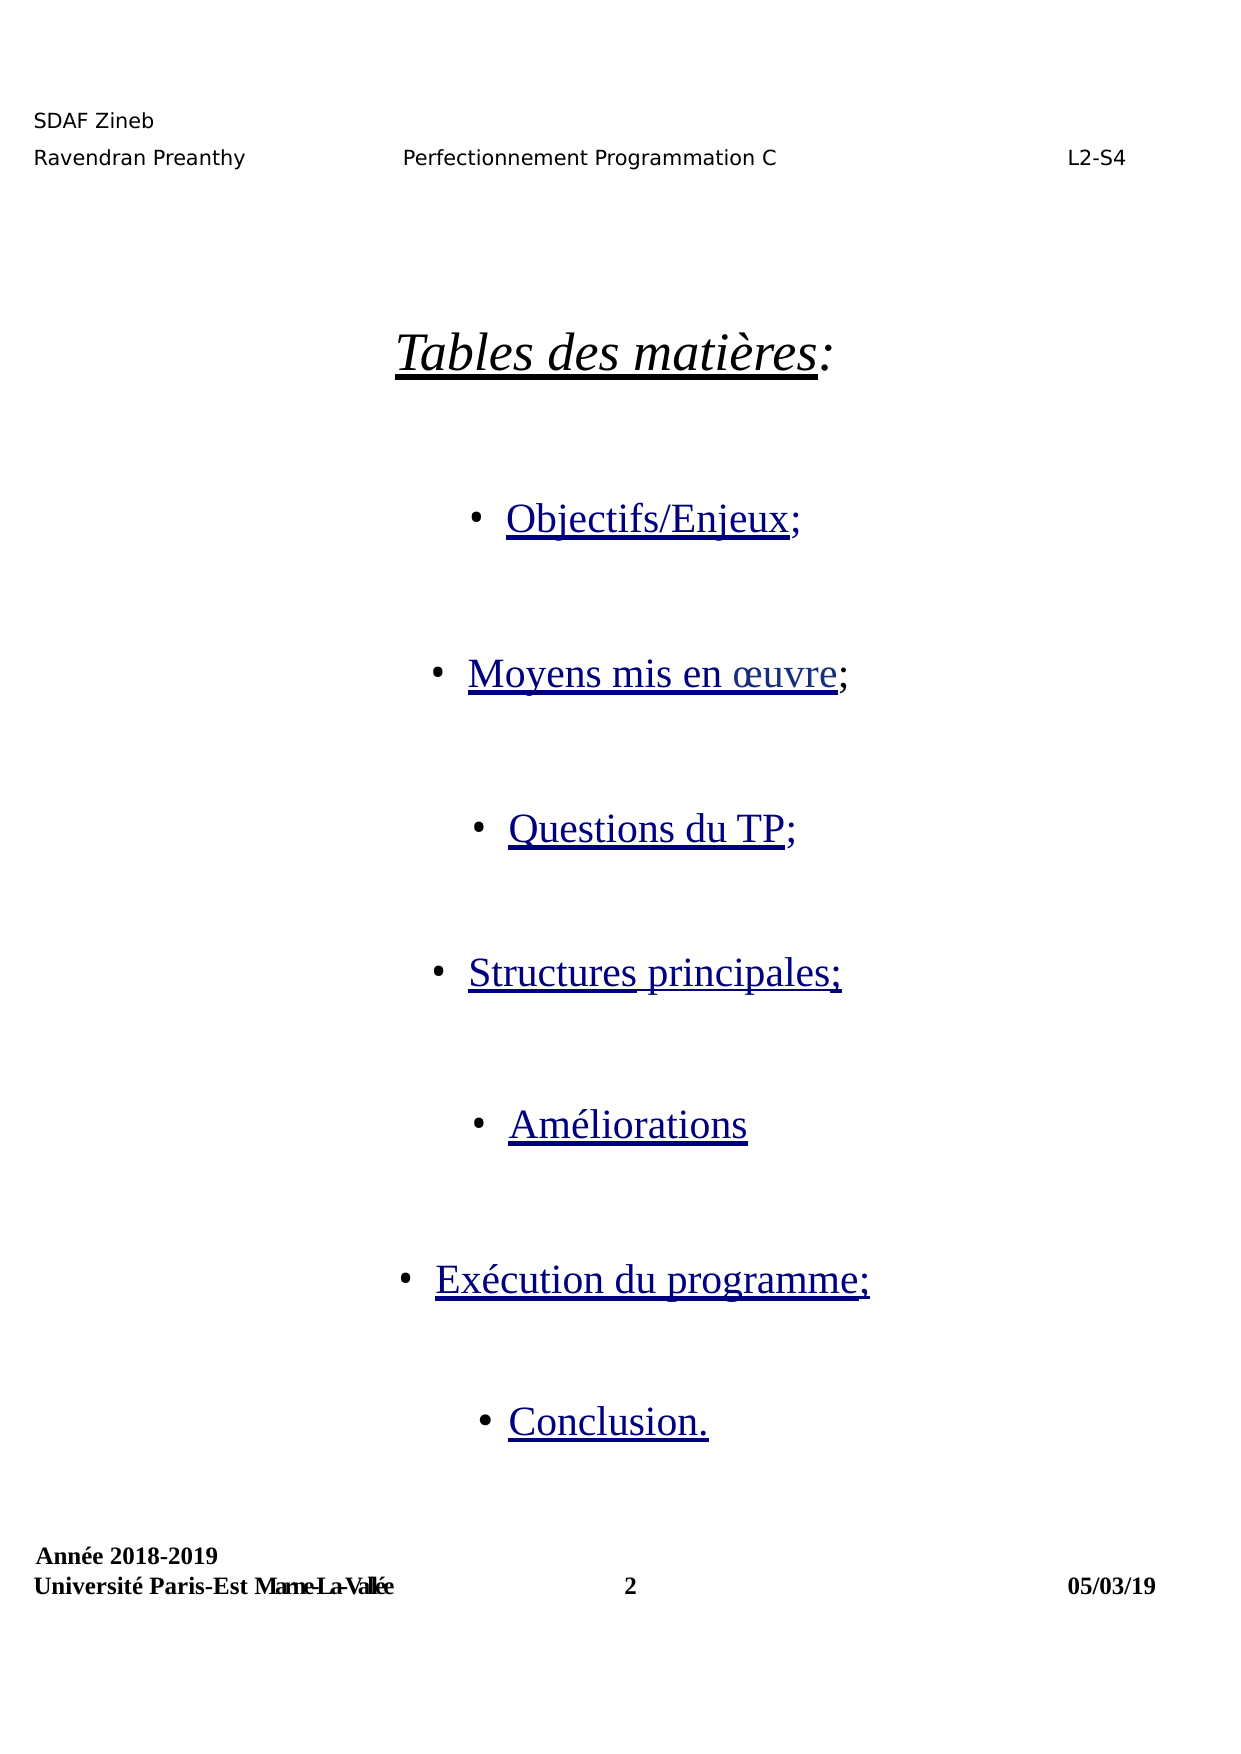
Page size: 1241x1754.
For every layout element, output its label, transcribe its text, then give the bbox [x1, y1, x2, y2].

list Conclusion. [477, 1392, 1228, 1445]
text Tables des matières: [394, 320, 1228, 382]
list Structures principales; [431, 942, 1228, 998]
list Exécution du programme; [398, 1249, 1228, 1306]
list Moyens mis en œuvre; [430, 643, 1228, 700]
list Objectifs/Enjeux; [468, 488, 1228, 545]
list Améliorations [471, 1094, 1228, 1151]
list Questions du TP; [471, 798, 1228, 855]
